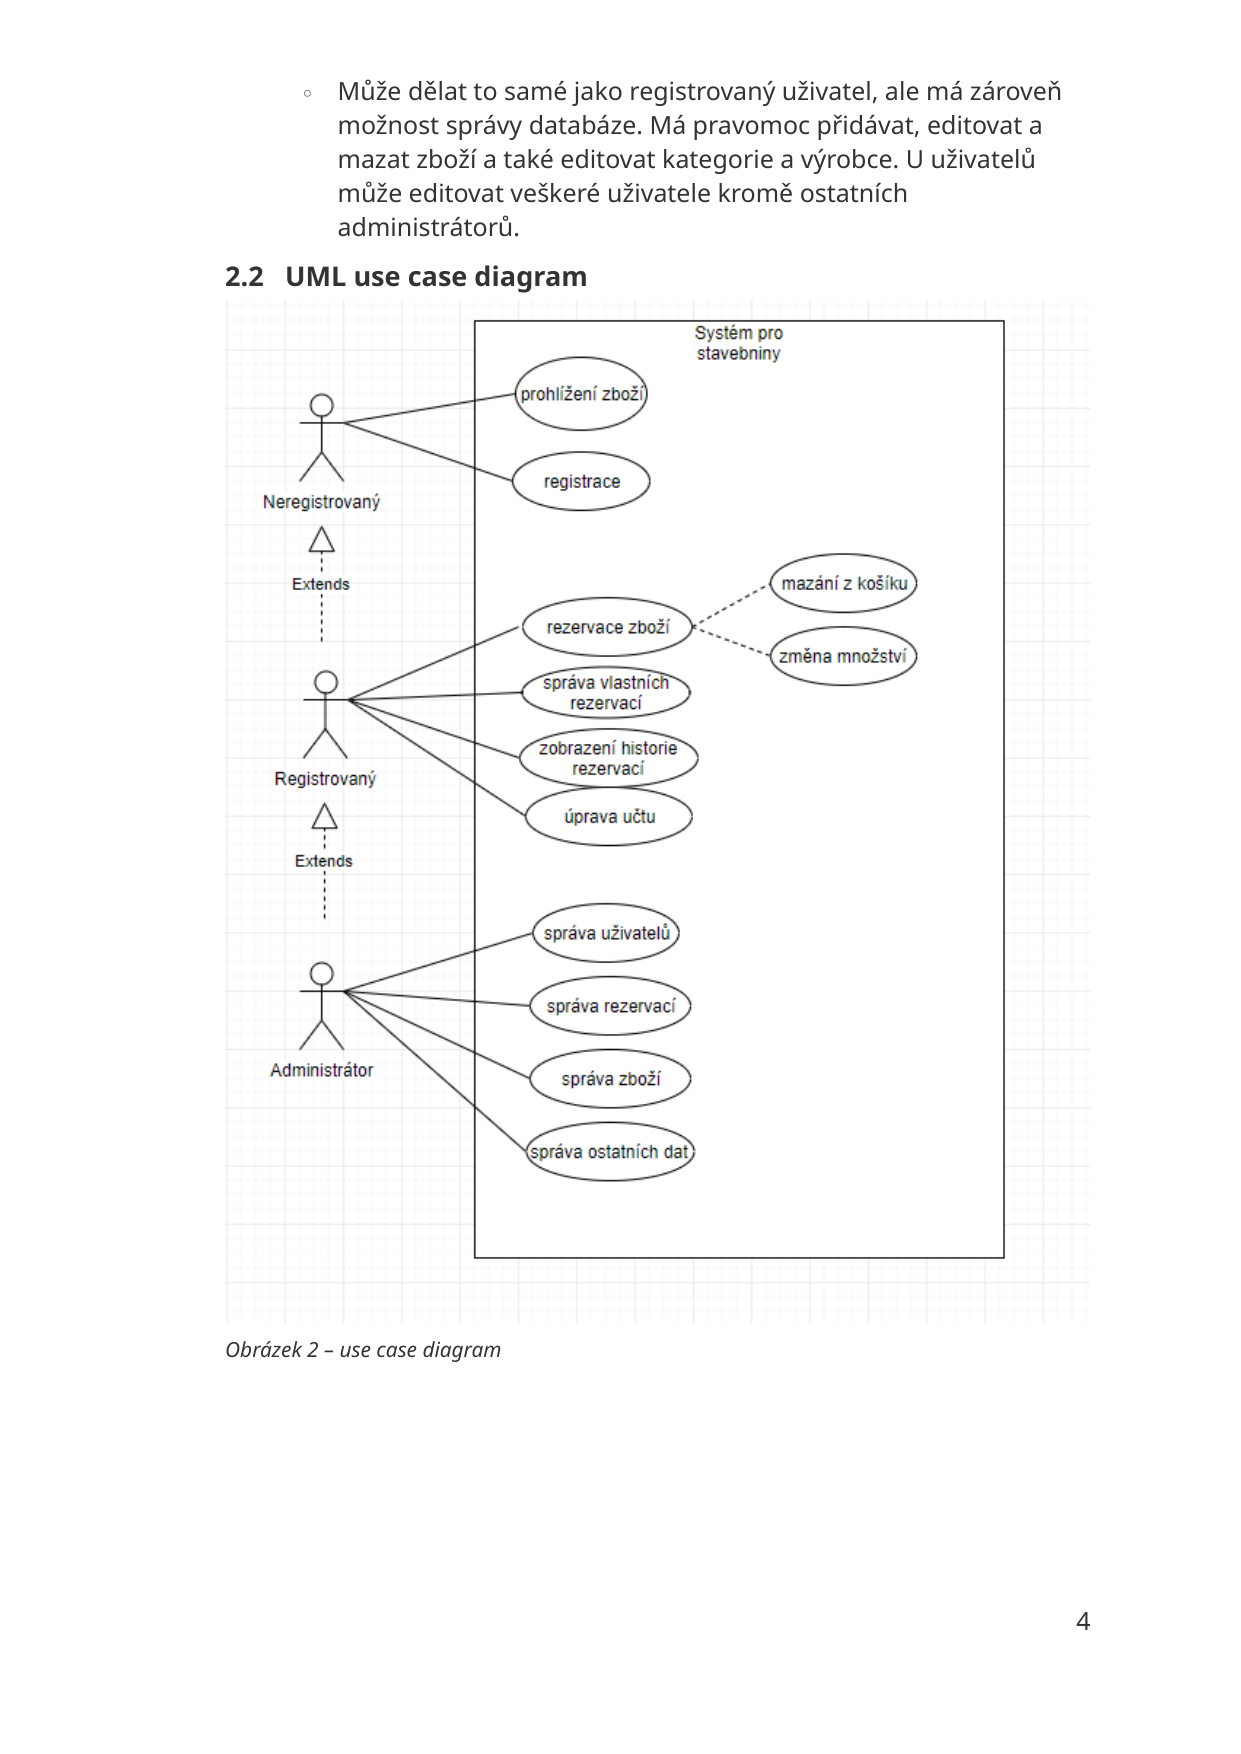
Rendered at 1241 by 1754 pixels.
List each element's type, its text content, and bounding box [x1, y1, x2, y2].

text Obrázek 2 – use case diagram [225, 1335, 1090, 1364]
subtitle UML use case diagram [225, 257, 1090, 294]
list Může dělat to samé jako registrovaný uživatel, ale má zároveň možnost správy databáze. Má pravomoc přidávat, editovat a mazat zboží a také editovat kategorie a výrobce. U uživatelů může editovat veškeré uživatele kromě ostatních administrátorů. [300, 74, 1090, 244]
